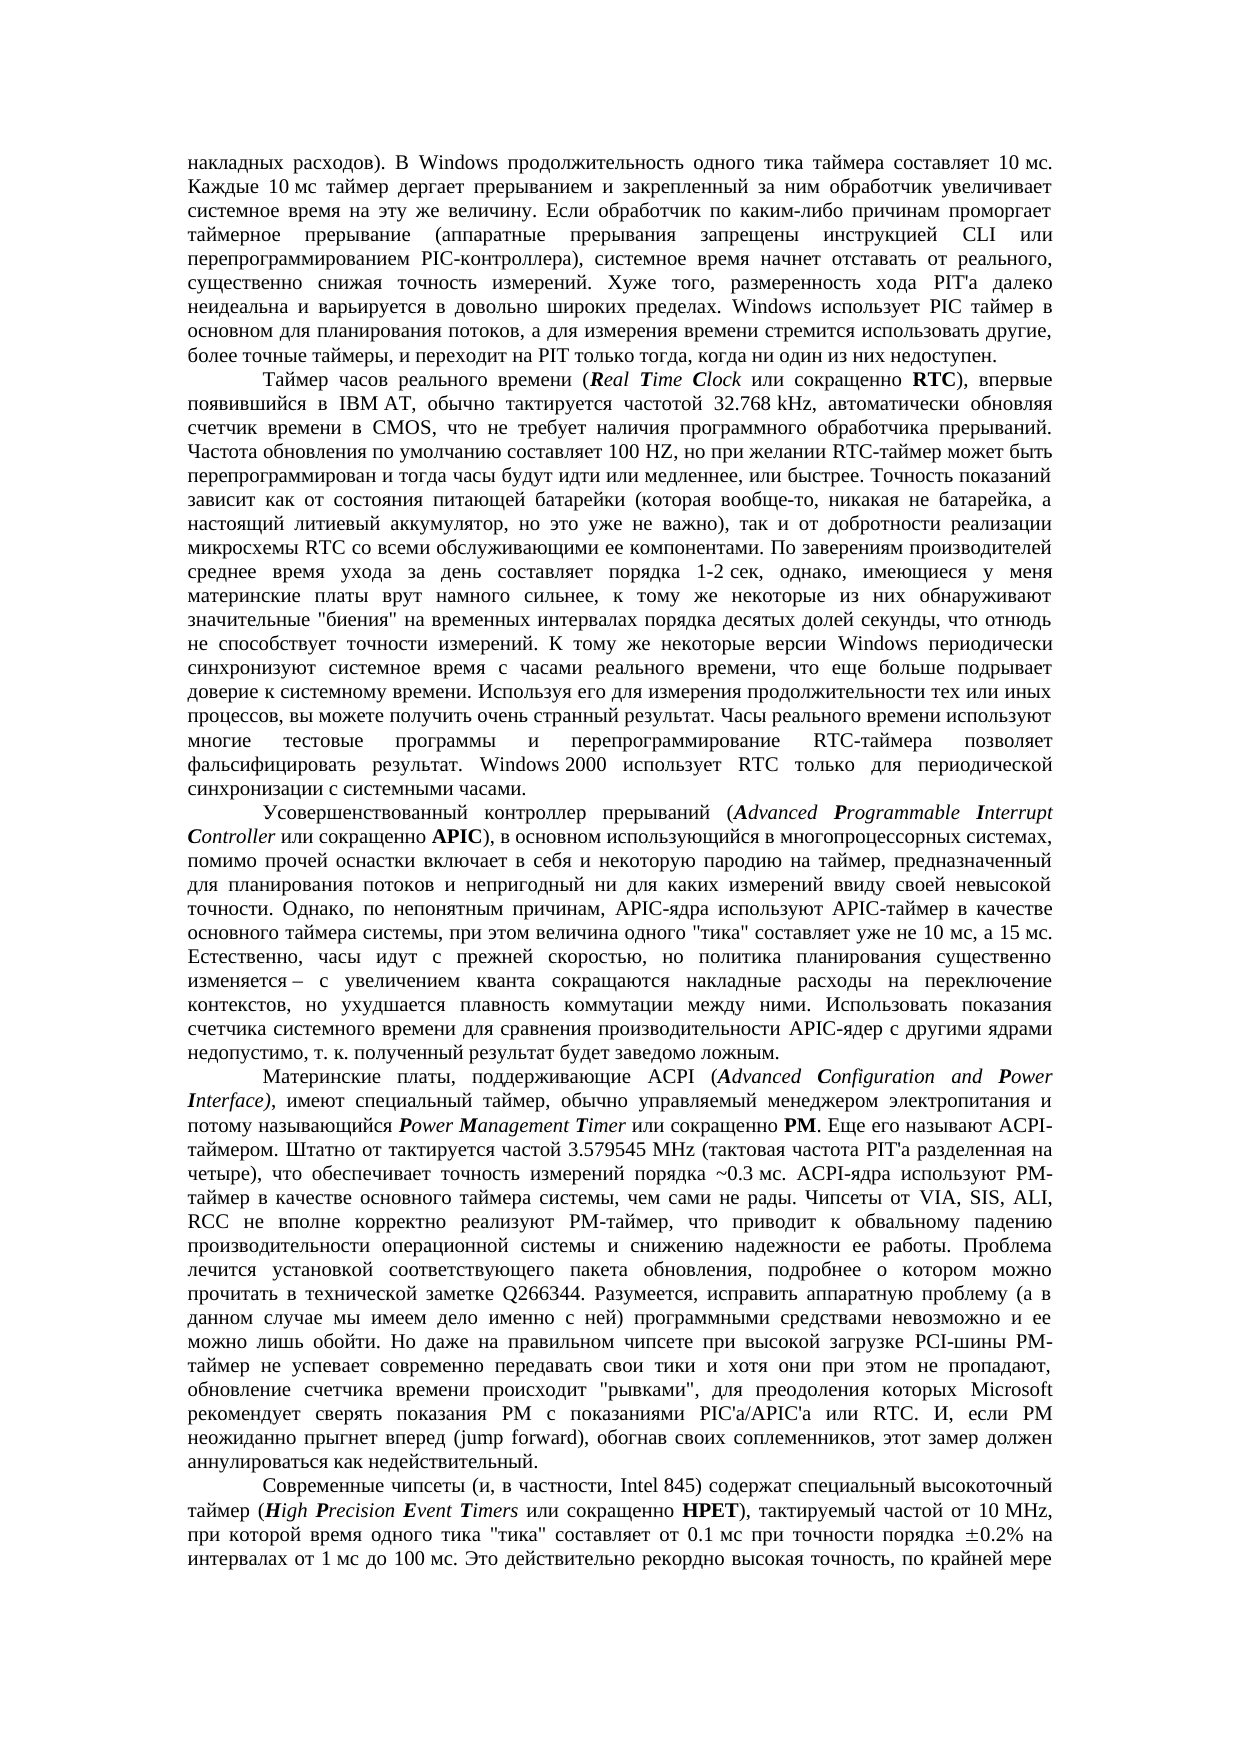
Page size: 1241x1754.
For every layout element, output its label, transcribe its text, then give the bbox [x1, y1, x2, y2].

text Усовершенствованный контроллер прерываний (Advanced Programmable Interrupt Controller или сокращенно APIC), в основном использующийся в многопроцессорных системах, помимо прочей оснастки включает в себя и некоторую пародию на таймер, предназначенный для планирования потоков и непригодный ни для каких измерений ввиду своей невысокой точности. Однако, по непонятным причинам, APIC-ядра используют APIC-таймер в качестве основного таймера системы, при этом величина одного "тика" составляет уже не 10 мс, а 15 мс. Естественно, часы идут с прежней скоростью, но политика планирования существенно изменяется – с увеличением кванта сокращаются накладные расходы на переключение контекстов, но ухудшается плавность коммутации между ними. Использовать показания счетчика системного времени для сравнения производительности APIC-ядер с другими ядрами недопустимо, т. к. полученный результат будет заведомо ложным. [187, 800, 1053, 1064]
text накладных расходов). В Windows продолжительность одного тика таймера составляет 10 мс. Каждые 10 мс таймер дергает прерыванием и закрепленный за ним обработчик увеличивает системное время на эту же величину. Если обработчик по каким-либо причинам проморгает таймерное прерывание (аппаратные прерывания запрещены инструкцией CLI или перепрограммированием PIC-контроллера), системное время начнет отставать от реального, существенно снижая точность измерений. Хуже того, размеренность хода PIT'а далеко неидеальна и варьируется в довольно широких пределах. Windows использует PIC таймер в основном для планирования потоков, а для измерения времени стремится использовать другие, более точные таймеры, и переходит на PIT только тогда, когда ни один из них недоступен. [187, 150, 1053, 367]
text Современные чипсеты (и, в частности, Intel 845) содержат специальный высокоточный таймер (High Precision Event Timers или сокращенно HPET), тактируемый частой от 10 MHz, при которой время одного тика "тика" составляет от 0.1 мс при точности порядка 0.2% на интервалах от 1 мс до 100 мс. Это действительно рекордно высокая точность, по крайней мере [187, 1473, 1053, 1570]
text Таймер часов реального времени (Real Time Clock или сокращенно RTC), впервые появившийся в IBM AT, обычно тактируется частотой 32.768 kHz, автоматически обновляя счетчик времени в CMOS, что не требует наличия программного обработчика прерываний. Частота обновления по умолчанию составляет 100 HZ, но при желании RTC-таймер может быть перепрограммирован и тогда часы будут идти или медленнее, или быстрее. Точность показаний зависит как от состояния питающей батарейки (которая вообще-то, никакая не батарейка, а настоящий литиевый аккумулятор, но это уже не важно), так и от добротности реализации микросхемы RTC со всеми обслуживающими ее компонентами. По заверениям производителей среднее время ухода за день составляет порядка 1-2 сек, однако, имеющиеся у меня материнские платы врут намного сильнее, к тому же некоторые из них обнаруживают значительные "биения" на временных интервалах порядка десятых долей секунды, что отнюдь не способствует точности измерений. К тому же некоторые версии Windows периодически синхронизуют системное время с часами реального времени, что еще больше подрывает доверие к системному времени. Используя его для измерения продолжительности тех или иных процессов, вы можете получить очень странный результат. Часы реального времени используют многие тестовые программы и перепрограммирование RTC-таймера позволяет фальсифицировать результат. Windows 2000 использует RTC только для периодической синхронизации с системными часами. [187, 367, 1053, 800]
text Материнские платы, поддерживающие ACPI (Advanced Configuration and Power Interface), имеют специальный таймер, обычно управляемый менеджером электропитания и потому называющийся Power Management Timer или сокращенно PM. Еще его называют ACPI-таймером. Штатно от тактируется частой 3.579545 MHz (тактовая частота PIT'а разделенная на четыре), что обеспечивает точность измерений порядка ~0.3 мс. ACPI-ядра используют PM-таймер в качестве основного таймера системы, чем сами не рады. Чипсеты от VIA, SIS, ALI, RCC не вполне корректно реализуют PM-таймер, что приводит к обвальному падению производительности операционной системы и снижению надежности ее работы. Проблема лечится установкой соответствующего пакета обновления, подробнее о котором можно прочитать в технической заметке Q266344. Разумеется, исправить аппаратную проблему (а в данном случае мы имеем дело именно с ней) программными средствами невозможно и ее можно лишь обойти. Но даже на правильном чипсете при высокой загрузке PCI-шины PM-таймер не успевает современно передавать свои тики и хотя они при этом не пропадают, обновление счетчика времени происходит "рывками", для преодоления которых Microsoft рекомендует сверять показания PM с показаниями PIC'а/APIC'а или RTC. И, если PM неожиданно прыгнет вперед (jump forward), обогнав своих соплеменников, этот замер должен аннулироваться как недействительный. [187, 1064, 1053, 1473]
